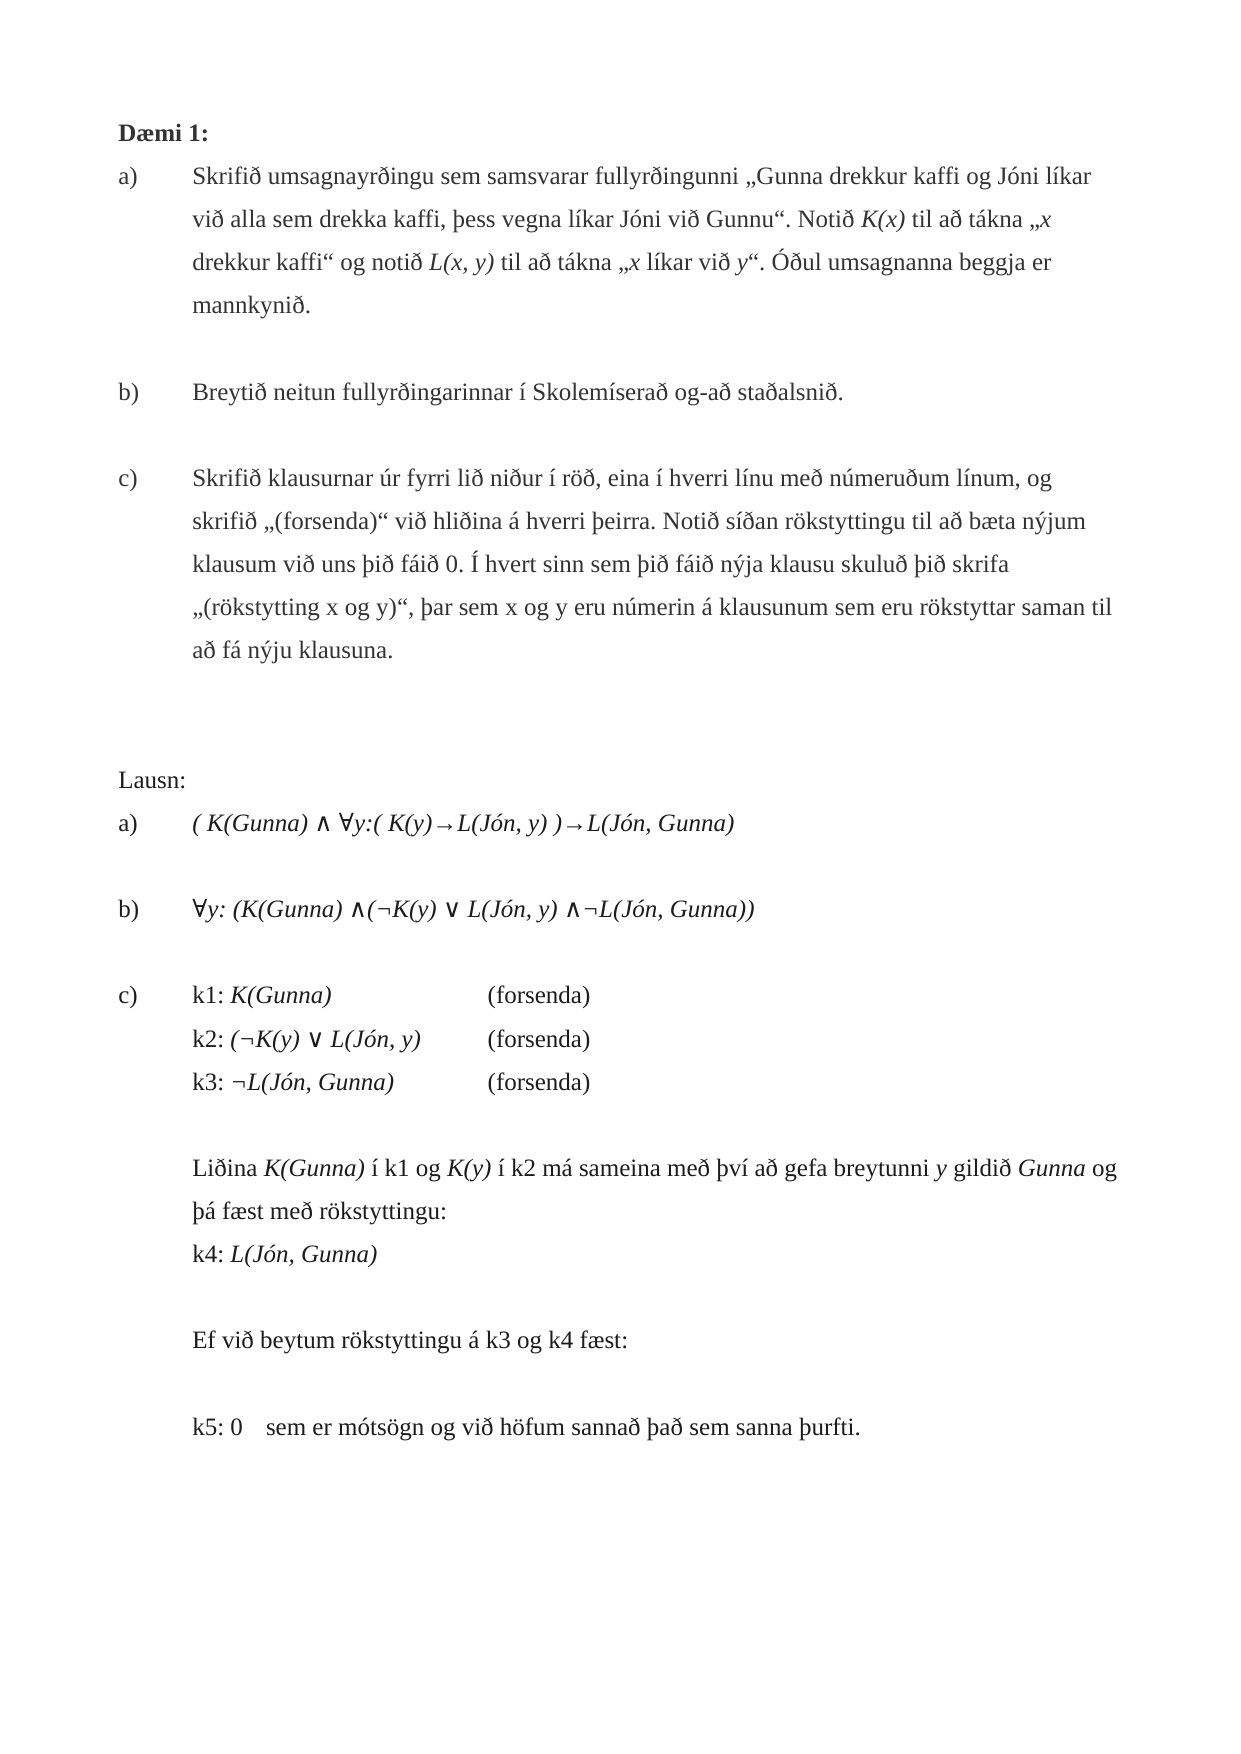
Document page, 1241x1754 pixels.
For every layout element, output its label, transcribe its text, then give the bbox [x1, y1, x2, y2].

text b) Breytið neitun fullyrðingarinnar í Skolemíserað og-að staðalsnið. [118, 377, 1122, 406]
text k2: (¬K(y) ∨ L(Jón, y) (forsenda) [118, 1024, 1122, 1052]
text k5: 0 sem er mótsögn og við höfum sannað það sem sanna þurfti. [118, 1412, 1122, 1441]
text a) Skrifið umsagnayrðingu sem samsvarar fullyrðingunni „Gunna drekkur kaffi og Jóni líkar við alla sem drekka kaffi, þess vegna líkar Jóni við Gunnu“. Notið K(x) til að tákna „x drekkur kaffi“ og notið L(x, y) til að tákna „x líkar við y“. Óðul umsagnanna beggja er mannkynið. [118, 161, 1122, 319]
text k3: ¬L(Jón, Gunna) (forsenda) [118, 1067, 1122, 1096]
text c) k1: K(Gunna) (forsenda) [118, 981, 1122, 1009]
text c) Skrifið klausurnar úr fyrri lið niður í röð, eina í hverri línu með númeruðum línum, og skrifið „(forsenda)“ við hliðina á hverri þeirra. Notið síðan rökstyttingu til að bæta nýjum klausum við uns þið fáið 0. Í hvert sinn sem þið fáið nýja klausu skuluð þið skrifa „(rökstytting x og y)“, þar sem x og y eru númerin á klausunum sem eru rökstyttar saman til að fá nýju klausuna. [118, 463, 1122, 664]
text k4: L(Jón, Gunna) [118, 1239, 1122, 1268]
text Ef við beytum rökstyttingu á k3 og k4 fæst: [118, 1326, 1122, 1354]
text Liðina K(Gunna) í k1 og K(y) í k2 má sameina með því að gefa breytunni y gildið Gunna og þá fæst með rökstyttingu: [118, 1153, 1122, 1225]
text a) ( K(Gunna) ∧ ∀y:( K(y)→L(Jón, y) )→L(Jón, Gunna) [118, 808, 1122, 837]
text Lausn: [118, 765, 1122, 794]
text b) ∀y: (K(Gunna) ∧(¬K(y) ∨ L(Jón, y) ∧¬L(Jón, Gunna)) [118, 894, 1122, 923]
text Dæmi 1: [118, 118, 1122, 147]
